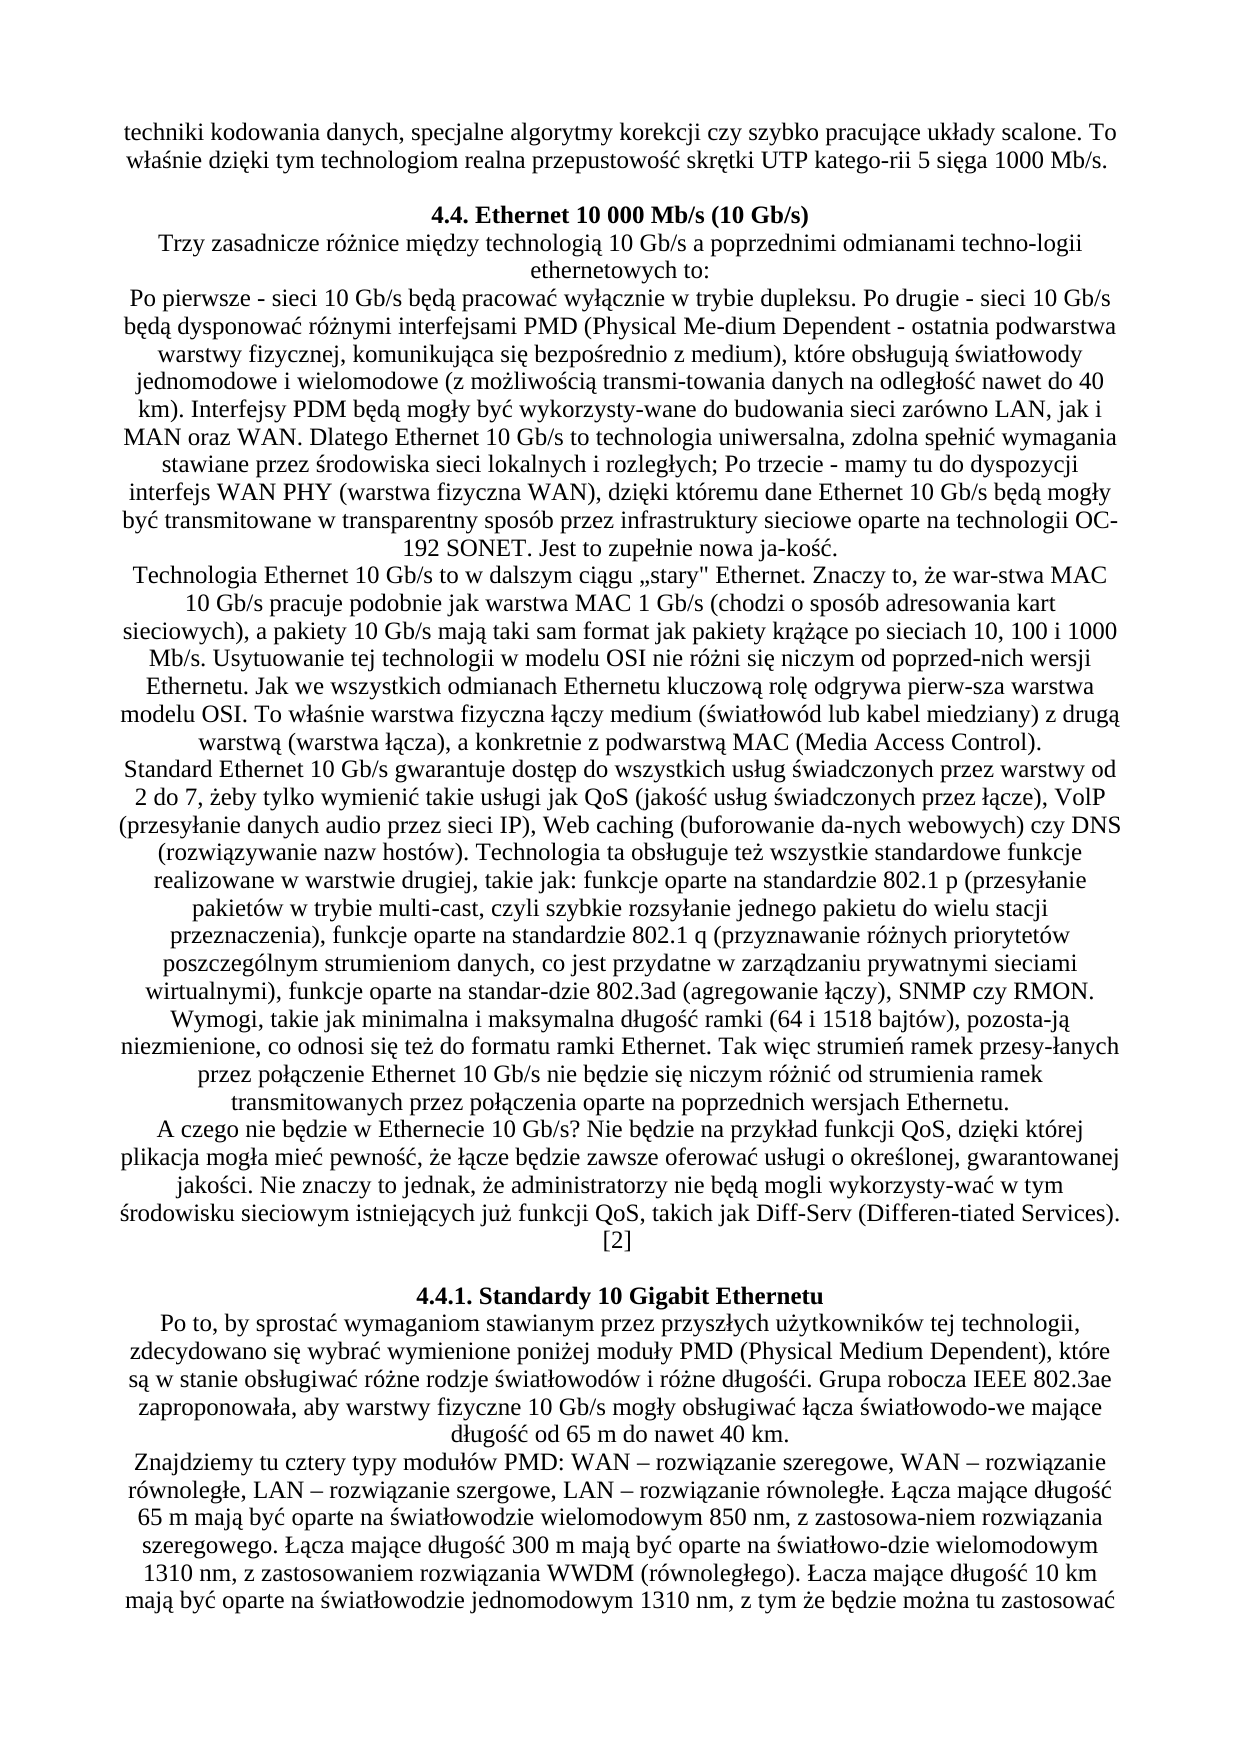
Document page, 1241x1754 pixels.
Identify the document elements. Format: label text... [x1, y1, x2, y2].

text techniki kodowania danych, specjalne algorytmy korekcji czy szybko pracujące układy scalone. To właśnie dzięki tym technologiom realna przepustowość skrętki UTP katego-rii 5 sięga 1000 Mb/s. 4.4. Ethernet 10 000 Mb/s (10 Gb/s) Trzy zasadnicze różnice między technologią 10 Gb/s a poprzednimi odmianami techno-logii ethernetowych to: Po pierwsze - sieci 10 Gb/s będą pracować wyłącznie w trybie dupleksu. Po drugie - sieci 10 Gb/s będą dysponować różnymi interfejsami PMD (Physical Me-dium Dependent - ostatnia podwarstwa warstwy fizycznej, komunikująca się bezpośrednio z medium), które obsługują światłowody jednomodowe i wielomodowe (z możliwością transmi-towania danych na odległość nawet do 40 km). Interfejsy PDM będą mogły być wykorzysty-wane do budowania sieci zarówno LAN, jak i MAN oraz WAN. Dlatego Ethernet 10 Gb/s to technologia uniwersalna, zdolna spełnić wymagania stawiane przez środowiska sieci lokalnych i rozległych; Po trzecie - mamy tu do dyspozycji interfejs WAN PHY (warstwa fizyczna WAN), dzięki któremu dane Ethernet 10 Gb/s będą mogły być transmitowane w transparentny sposób przez infrastruktury sieciowe oparte na technologii OC-192 SONET. Jest to zupełnie nowa ja-kość. Technologia Ethernet 10 Gb/s to w dalszym ciągu „stary" Ethernet. Znaczy to, że war-stwa MAC 10 Gb/s pracuje podobnie jak warstwa MAC 1 Gb/s (chodzi o sposób adresowania kart sieciowych), a pakiety 10 Gb/s mają taki sam format jak pakiety krążące po sieciach 10, 100 i 1000 Mb/s. Usytuowanie tej technologii w modelu OSI nie różni się niczym od poprzed-nich wersji Ethernetu. Jak we wszystkich odmianach Ethernetu kluczową rolę odgrywa pierw-sza warstwa modelu OSI. To właśnie warstwa fizyczna łączy medium (światłowód lub kabel miedziany) z drugą warstwą (warstwa łącza), a konkretnie z podwarstwą MAC (Media Access Control). Standard Ethernet 10 Gb/s gwarantuje dostęp do wszystkich usług świadczonych przez warstwy od 2 do 7, żeby tylko wymienić takie usługi jak QoS (jakość usług świadczonych przez łącze), VolP (przesyłanie danych audio przez sieci IP), Web caching (buforowanie da-nych webowych) czy DNS (rozwiązywanie nazw hostów). Technologia ta obsługuje też wszystkie standardowe funkcje realizowane w warstwie drugiej, takie jak: funkcje oparte na standardzie 802.1 p (przesyłanie pakietów w trybie multi-cast, czyli szybkie rozsyłanie jednego pakietu do wielu stacji przeznaczenia), funkcje oparte na standardzie 802.1 q (przyznawanie różnych priorytetów poszczególnym strumieniom danych, co jest przydatne w zarządzaniu prywatnymi sieciami wirtualnymi), funkcje oparte na standar-dzie 802.3ad (agregowanie łączy), SNMP czy RMON. Wymogi, takie jak minimalna i maksymalna długość ramki (64 i 1518 bajtów), pozosta-ją niezmienione, co odnosi się też do formatu ramki Ethernet. Tak więc strumień ramek przesy-łanych przez połączenie Ethernet 10 Gb/s nie będzie się niczym różnić od strumienia ramek transmitowanych przez połączenia oparte na poprzednich wersjach Ethernetu. A czego nie będzie w Ethernecie 10 Gb/s? Nie będzie na przykład funkcji QoS, dzięki której plikacja mogła mieć pewność, że łącze będzie zawsze oferować usługi o określonej, gwarantowanej jakości. Nie znaczy to jednak, że administratorzy nie będą mogli wykorzysty-wać w tym środowisku sieciowym istniejących już funkcji QoS, takich jak Diff-Serv (Differen-tiated Services).[2] 4.4.1. Standardy 10 Gigabit Ethernetu Po to, by sprostać wymaganiom stawianym przez przyszłych użytkowników tej technologii, zdecydowano się wybrać wymienione poniżej moduły PMD (Physical Medium Dependent), które są w stanie obsługiwać różne rodzje światłowodów i różne długośći. Grupa robocza IEEE 802.3ae zaproponowała, aby warstwy fizyczne 10 Gb/s mogły obsługiwać łącza światłowodo-we mające długość od 65 m do nawet 40 km. Znajdziemy tu cztery typy modułów PMD: WAN – rozwiązanie szeregowe, WAN – rozwiązanie równoległe, LAN – rozwiązanie szergowe, LAN – rozwiązanie równoległe. Łącza mające długość 65 m mają być oparte na światłowodzie wielomodowym 850 nm, z zastosowa-niem rozwiązania szeregowego. Łącza mające długość 300 m mają być oparte na światłowo-dzie wielomodowym 1310 nm, z zastosowaniem rozwiązania WWDM (równoległego). Łacza mające długość 10 km mają być oparte na światłowodzie jednomodowym 1310 nm, z tym że będzie można tu zastosować [118, 118, 1122, 1614]
